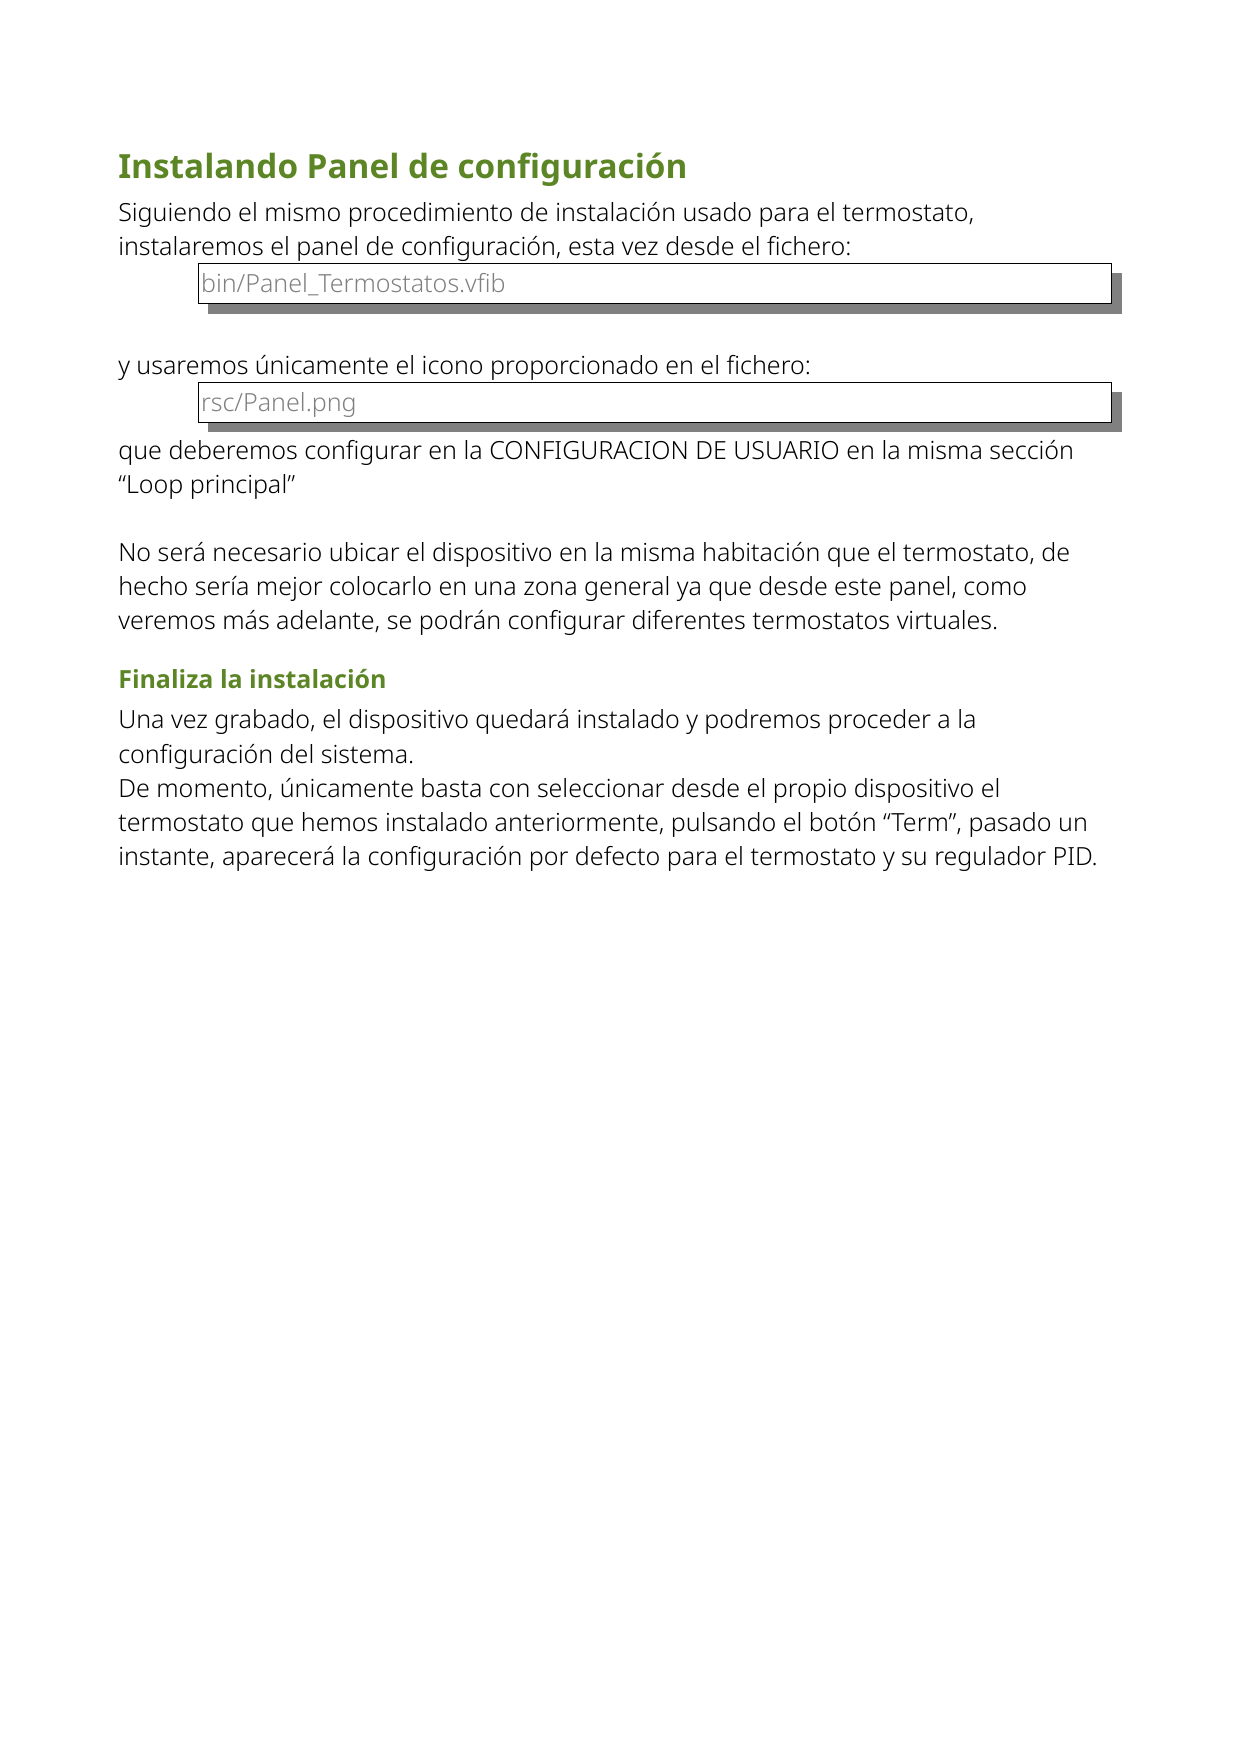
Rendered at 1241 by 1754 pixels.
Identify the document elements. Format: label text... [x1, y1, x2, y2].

text De momento, únicamente basta con seleccionar desde el propio dispositivo el termostato que hemos instalado anteriormente, pulsando el botón “Term”, pasado un instante, aparecerá la configuración por defecto para el termostato y su regulador PID. [118, 770, 1122, 872]
text Una vez grabado, el dispositivo quedará instalado y podremos proceder a la configuración del sistema. [118, 702, 1122, 770]
text y usaremos únicamente el icono proporcionado en el fichero: [118, 348, 1122, 382]
text Siguiendo el mismo procedimiento de instalación usado para el termostato, instalaremos el panel de configuración, esta vez desde el fichero: [118, 195, 1122, 263]
text No será necesario ubicar el dispositivo en la misma habitación que el termostato, de hecho sería mejor colocarlo en una zona general ya que desde este panel, como veremos más adelante, se podrán configurar diferentes termostatos virtuales. [118, 535, 1122, 637]
subtitle Instalando Panel de configuración [118, 143, 1122, 188]
text que deberemos configurar en la CONFIGURACION DE USUARIO en la misma sección “Loop principal” [118, 432, 1122, 501]
subtitle Finaliza la instalación [118, 662, 1122, 696]
text rsc/Panel.png [199, 383, 1111, 422]
text bin/Panel_Termostatos.vfib [199, 264, 1111, 303]
